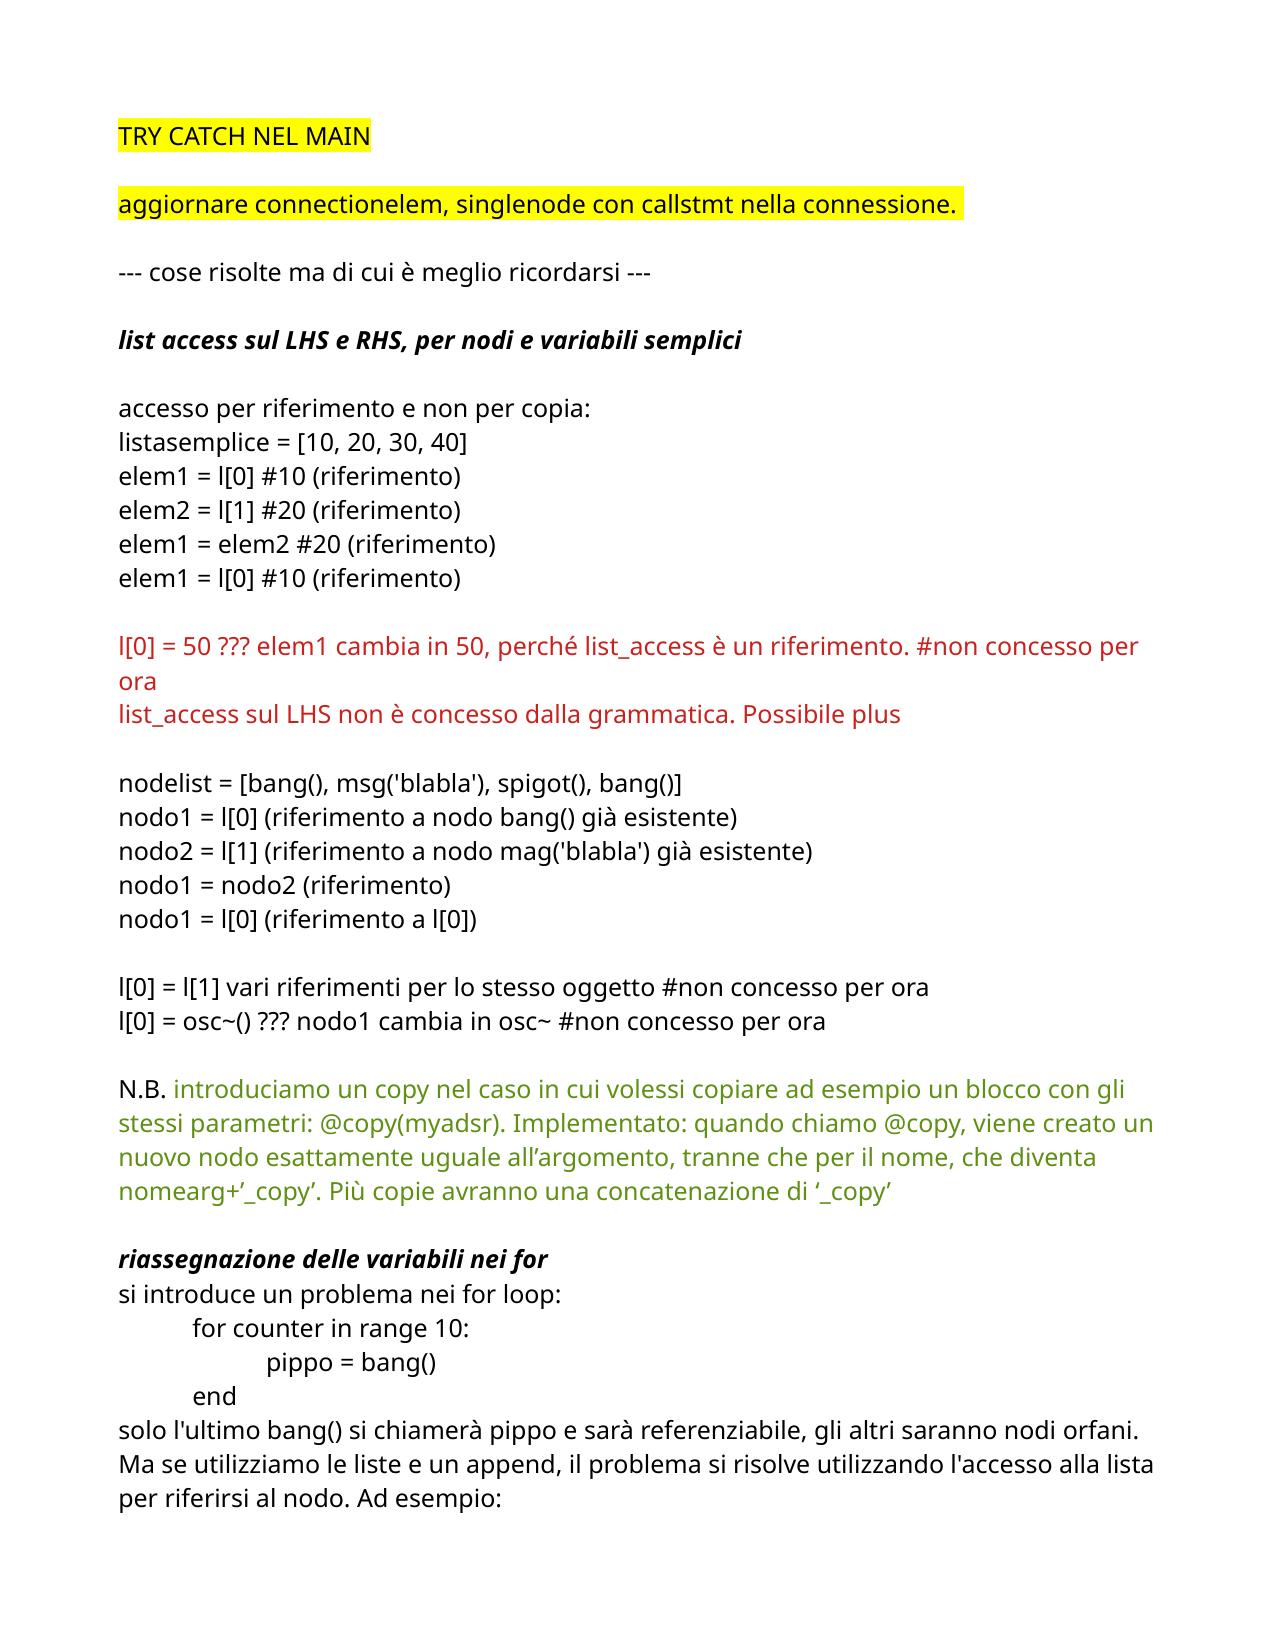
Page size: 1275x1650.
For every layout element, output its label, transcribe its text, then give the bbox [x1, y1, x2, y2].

text list access sul LHS e RHS, per nodi e variabili semplici [118, 322, 1157, 357]
text l[0] = l[1] vari riferimenti per lo stesso oggetto #non concesso per ora [118, 970, 1157, 1004]
text nodelist = [bang(), msg('blabla'), spigot(), bang()] [118, 765, 1157, 799]
text nodo1 = l[0] (riferimento a nodo bang() già esistente) [118, 799, 1157, 833]
text nodo2 = l[1] (riferimento a nodo mag('blabla') già esistente) [118, 833, 1157, 867]
text TRY CATCH NEL MAIN [118, 118, 1157, 152]
text accesso per riferimento e non per copia: [118, 391, 1157, 425]
text listasemplice = [10, 20, 30, 40] [118, 425, 1157, 459]
text l[0] = osc~() ??? nodo1 cambia in osc~ #non concesso per ora [118, 1004, 1157, 1038]
text elem1 = l[0] #10 (riferimento) [118, 561, 1157, 595]
text end [118, 1378, 1157, 1412]
text l[0] = 50 ??? elem1 cambia in 50, perché list_access è un riferimento. #non concesso per ora [118, 629, 1157, 697]
text for counter in range 10: [118, 1310, 1157, 1344]
text elem2 = l[1] #20 (riferimento) [118, 493, 1157, 527]
text solo l'ultimo bang() si chiamerà pippo e sarà referenziabile, gli altri saranno nodi orfani. Ma se utilizziamo le liste e un append, il problema si risolve utilizzando l'accesso alla lista per riferirsi al nodo. Ad esempio: [118, 1412, 1157, 1515]
text pippo = bang() [118, 1344, 1157, 1378]
text nodo1 = nodo2 (riferimento) [118, 867, 1157, 902]
text si introduce un problema nei for loop: [118, 1276, 1157, 1310]
text --- cose risolte ma di cui è meglio ricordarsi --- [118, 254, 1157, 288]
text elem1 = elem2 #20 (riferimento) [118, 527, 1157, 561]
text nodo1 = l[0] (riferimento a l[0]) [118, 902, 1157, 936]
text riassegnazione delle variabili nei for [118, 1242, 1157, 1276]
text aggiornare connectionelem, singlenode con callstmt nella connessione. [118, 186, 1157, 220]
text N.B. introduciamo un copy nel caso in cui volessi copiare ad esempio un blocco con gli stessi parametri: @copy(myadsr). Implementato: quando chiamo @copy, viene creato un nuovo nodo esattamente uguale all’argomento, tranne che per il nome, che diventa nomearg+’_copy’. Più copie avranno una concatenazione di ‘_copy’ [118, 1072, 1157, 1208]
text elem1 = l[0] #10 (riferimento) [118, 459, 1157, 493]
text list_access sul LHS non è concesso dalla grammatica. Possibile plus [118, 697, 1157, 731]
